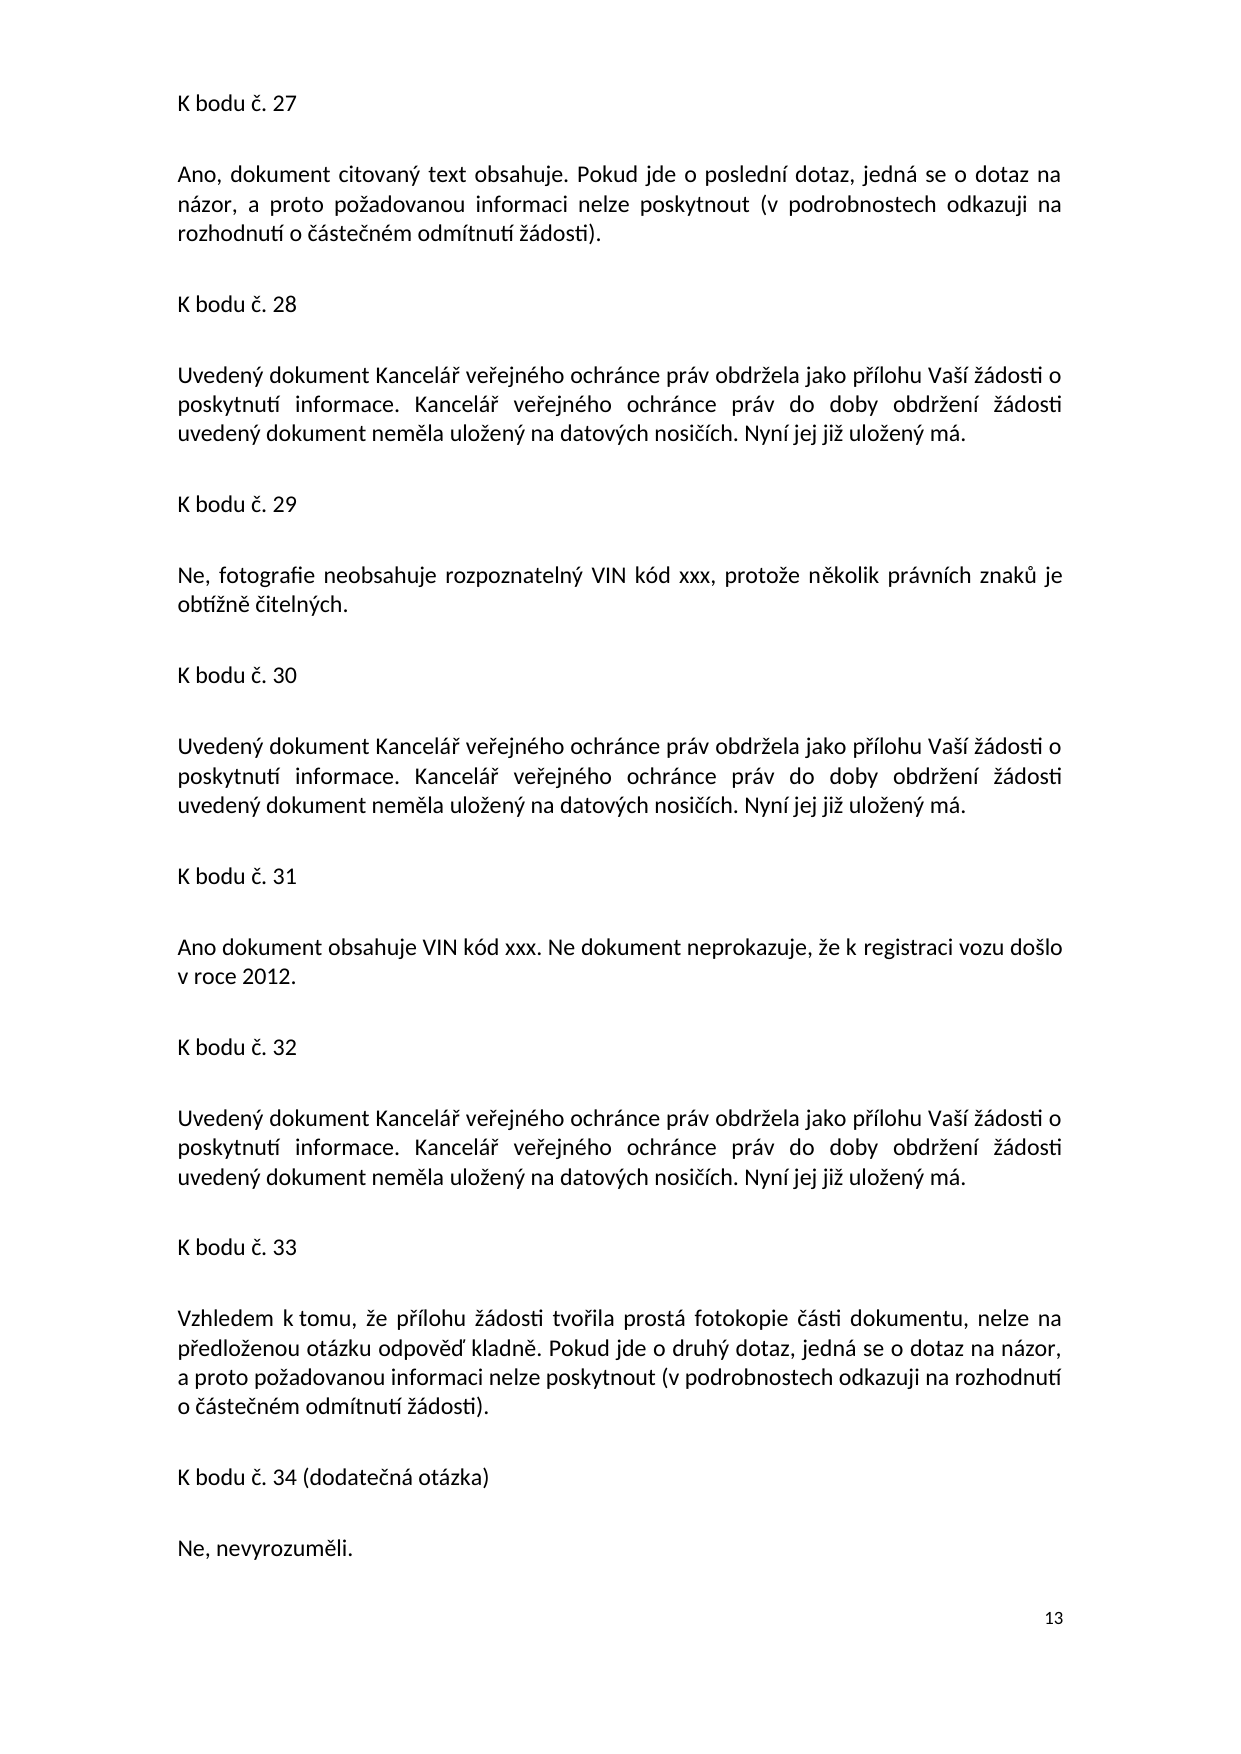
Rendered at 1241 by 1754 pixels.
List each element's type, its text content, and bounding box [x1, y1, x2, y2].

text K bodu č. 29 [177, 489, 1063, 519]
text Ne, nevyrozuměli. [177, 1533, 1063, 1562]
text Ano, dokument citovaný text obsahuje. Pokud jde o poslední dotaz, jedná se o dotaz na názor, a proto požadovanou informaci nelze poskytnout (v podrobnostech odkazuji na rozhodnutí o částečném odmítnutí žádosti). [177, 159, 1063, 247]
text Uvedený dokument Kancelář veřejného ochránce práv obdržela jako přílohu Vaší žádosti o poskytnutí informace. Kancelář veřejného ochránce práv do doby obdržení žádosti uvedený dokument neměla uložený na datových nosičích. Nyní jej již uložený má. [177, 1103, 1063, 1191]
text Ano dokument obsahuje VIN kód xxx. Ne dokument neprokazuje, že k registraci vozu došlo v roce 2012. [177, 932, 1063, 990]
text K bodu č. 30 [177, 661, 1063, 690]
text K bodu č. 28 [177, 289, 1063, 318]
text K bodu č. 33 [177, 1232, 1063, 1262]
text Uvedený dokument Kancelář veřejného ochránce práv obdržela jako přílohu Vaší žádosti o poskytnutí informace. Kancelář veřejného ochránce práv do doby obdržení žádosti uvedený dokument neměla uložený na datových nosičích. Nyní jej již uložený má. [177, 731, 1063, 819]
text K bodu č. 31 [177, 861, 1063, 890]
text K bodu č. 27 [177, 88, 1063, 118]
text K bodu č. 32 [177, 1032, 1063, 1061]
text Vzhledem k tomu, že přílohu žádosti tvořila prostá fotokopie části dokumentu, nelze na předloženou otázku odpověď kladně. Pokud jde o druhý dotaz, jedná se o dotaz na názor, a proto požadovanou informaci nelze poskytnout (v podrobnostech odkazuji na rozhodnutí o částečném odmítnutí žádosti). [177, 1303, 1063, 1421]
text Ne, fotografie neobsahuje rozpoznatelný VIN kód xxx, protože několik právních znaků je obtížně čitelných. [177, 560, 1063, 619]
text Uvedený dokument Kancelář veřejného ochránce práv obdržela jako přílohu Vaší žádosti o poskytnutí informace. Kancelář veřejného ochránce práv do doby obdržení žádosti uvedený dokument neměla uložený na datových nosičích. Nyní jej již uložený má. [177, 360, 1063, 448]
text K bodu č. 34 (dodatečná otázka) [177, 1462, 1063, 1491]
